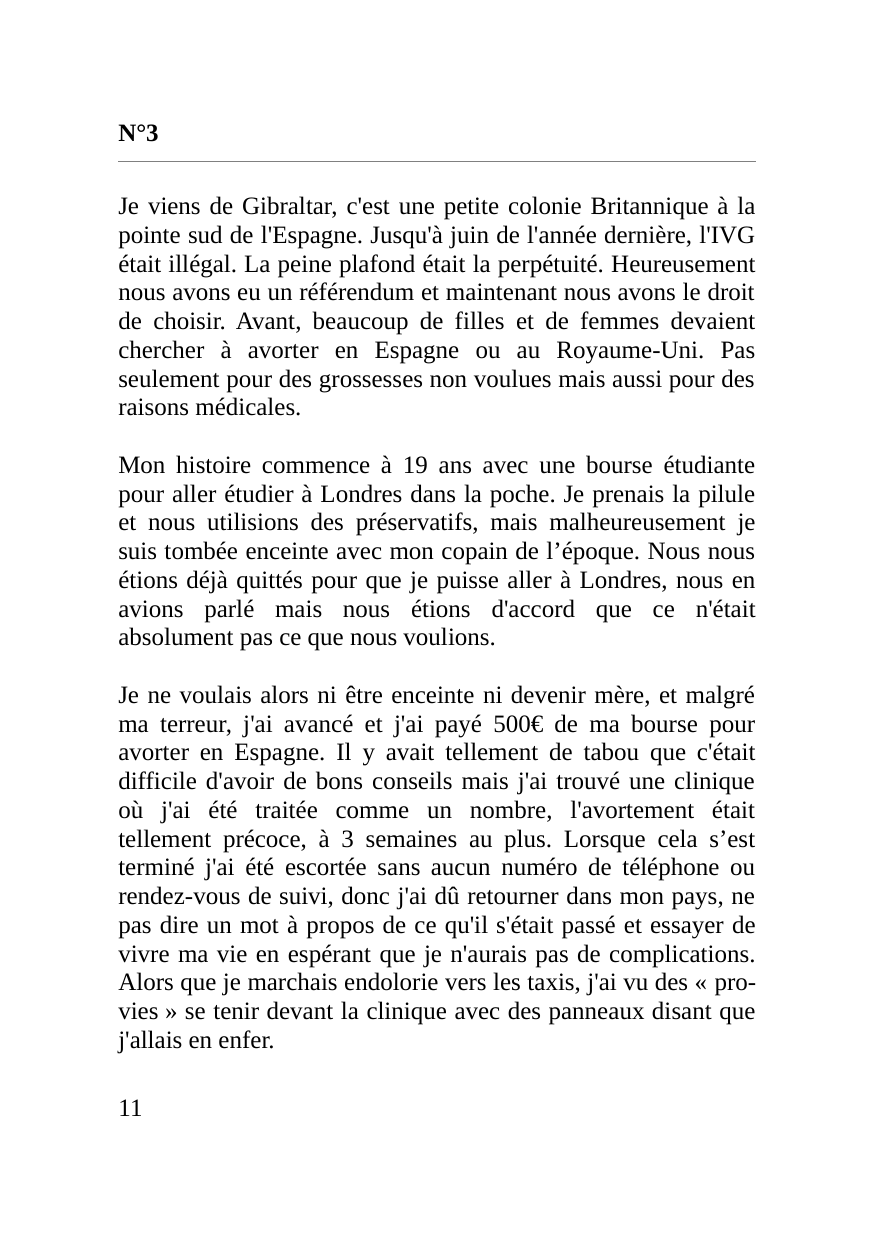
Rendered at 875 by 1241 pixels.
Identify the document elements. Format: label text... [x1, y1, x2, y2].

text Je viens de Gibraltar, c'est une petite colonie Britannique à la pointe sud de l'Espagne. Jusqu'à juin de l'année dernière, l'IVG était illégal. La peine plafond était la perpétuité. Heureusement nous avons eu un référendum et maintenant nous avons le droit de choisir. Avant, beaucoup de filles et de femmes devaient chercher à avorter en Espagne ou au Royaume-Uni. Pas seulement pour des grossesses non voulues mais aussi pour des raisons médicales. [118, 191, 756, 421]
text N°3 [118, 118, 756, 147]
text Je ne voulais alors ni être enceinte ni devenir mère, et malgré ma terreur, j'ai avancé et j'ai payé 500€ de ma bourse pour avorter en Espagne. Il y avait tellement de tabou que c'était difficile d'avoir de bons conseils mais j'ai trouvé une clinique où j'ai été traitée comme un nombre, l'avortement était tellement précoce, à 3 semaines au plus. Lorsque cela s’est terminé j'ai été escortée sans aucun numéro de téléphone ou rendez-vous de suivi, donc j'ai dû retourner dans mon pays, ne pas dire un mot à propos de ce qu'il s'était passé et essayer de vivre ma vie en espérant que je n'aurais pas de complications. Alors que je marchais endolorie vers les taxis, j'ai vu des « pro-vies » se tenir devant la clinique avec des panneaux disant que j'allais en enfer. [118, 680, 756, 1054]
text Mon histoire commence à 19 ans avec une bourse étudiante pour aller étudier à Londres dans la poche. Je prenais la pilule et nous utilisions des préservatifs, mais malheureusement je suis tombée enceinte avec mon copain de l’époque. Nous nous étions déjà quittés pour que je puisse aller à Londres, nous en avions parlé mais nous étions d'accord que ce n'était absolument pas ce que nous voulions. [118, 450, 756, 651]
